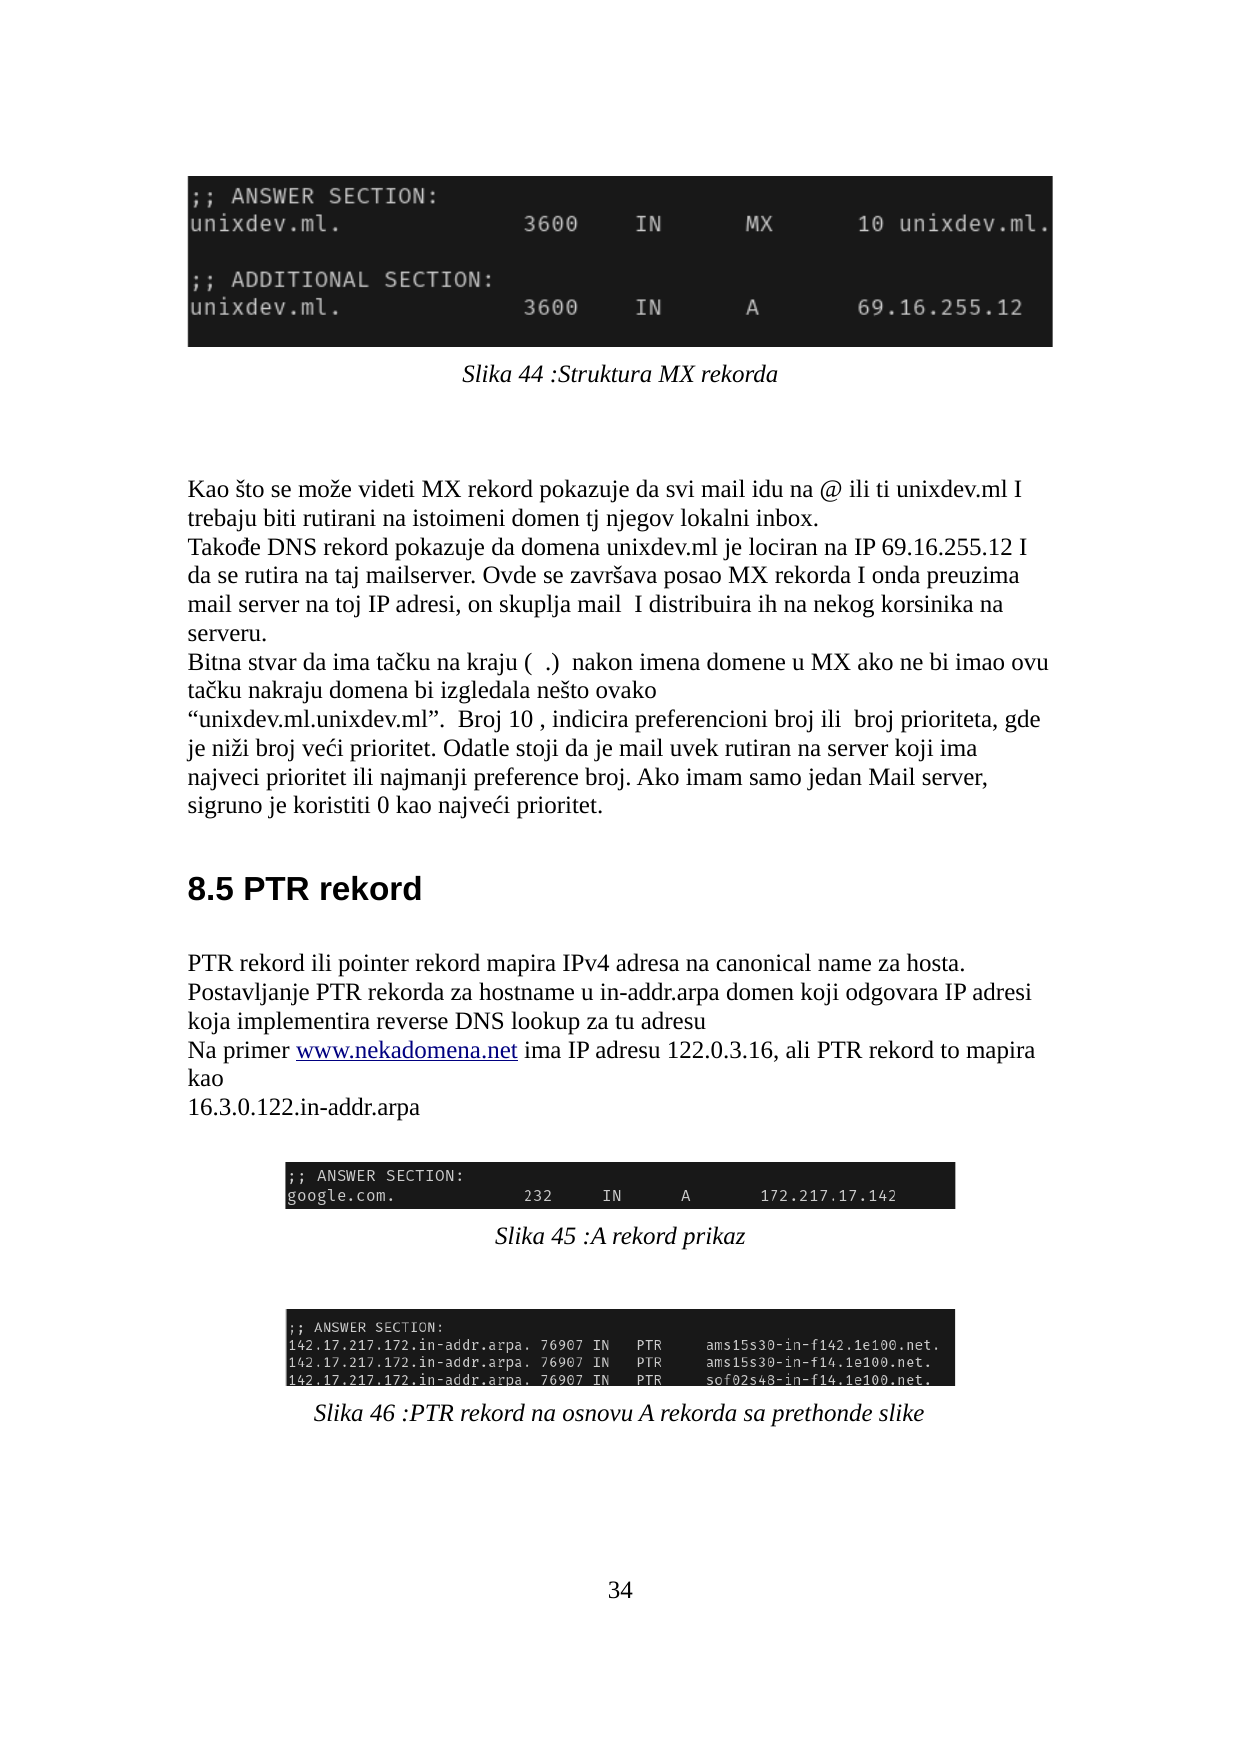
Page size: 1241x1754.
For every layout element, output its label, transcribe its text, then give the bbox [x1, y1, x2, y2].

text “unixdev.ml.unixdev.ml”. Broj 10 , indicira preferencioni broj ili broj prioriteta, gde je niži broj veći prioritet. Odatle stoji da je mail uvek rutiran na server koji ima najveci prioritet ili najmanji preference broj. Ako imam samo jedan Mail server, sigruno je koristiti 0 kao najveći prioritet. [187, 704, 1053, 819]
text Postavljanje PTR rekorda za hostname u in-addr.arpa domen koji odgovara IP adresi koja implementira reverse DNS lookup za tu adresu [187, 977, 1053, 1035]
picture [285, 1162, 956, 1209]
text Kao što se može videti MX rekord pokazuje da svi mail idu na @ ili ti unixdev.ml I trebaju biti rutirani na istoimeni domen tj njegov lokalni inbox. [187, 474, 1053, 532]
text Slika 46 :PTR rekord na osnovu A rekorda sa prethonde slike [285, 1386, 955, 1427]
text Bitna stvar da ima tačku na kraju ( .) nakon imena domene u MX ako ne bi imao ovu tačku nakraju domena bi izgledala nešto ovako [187, 647, 1053, 704]
text Slika 44 :Struktura MX rekorda [135, 181, 1105, 388]
picture [187, 176, 1053, 347]
text PTR rekord ili pointer rekord mapira IPv4 adresa na canonical name za hosta. [187, 948, 1053, 977]
picture [285, 1309, 955, 1386]
text Slika 45 :A rekord prikaz [285, 1209, 955, 1250]
subtitle 8.5 PTR rekord [187, 869, 1053, 907]
text Takođe DNS rekord pokazuje da domena unixdev.ml je lociran na IP 69.16.255.12 I da se rutira na taj mailserver. Ovde se završava posao MX rekorda I onda preuzima mail server na toj IP adresi, on skuplja mail I distribuira ih na nekog korsinika na serveru. [187, 532, 1053, 647]
text Na primer www.nekadomena.net ima IP adresu 122.0.3.16, ali PTR rekord to mapira kao [187, 1035, 1053, 1092]
text 16.3.0.122.in-addr.arpa [187, 1092, 1053, 1121]
